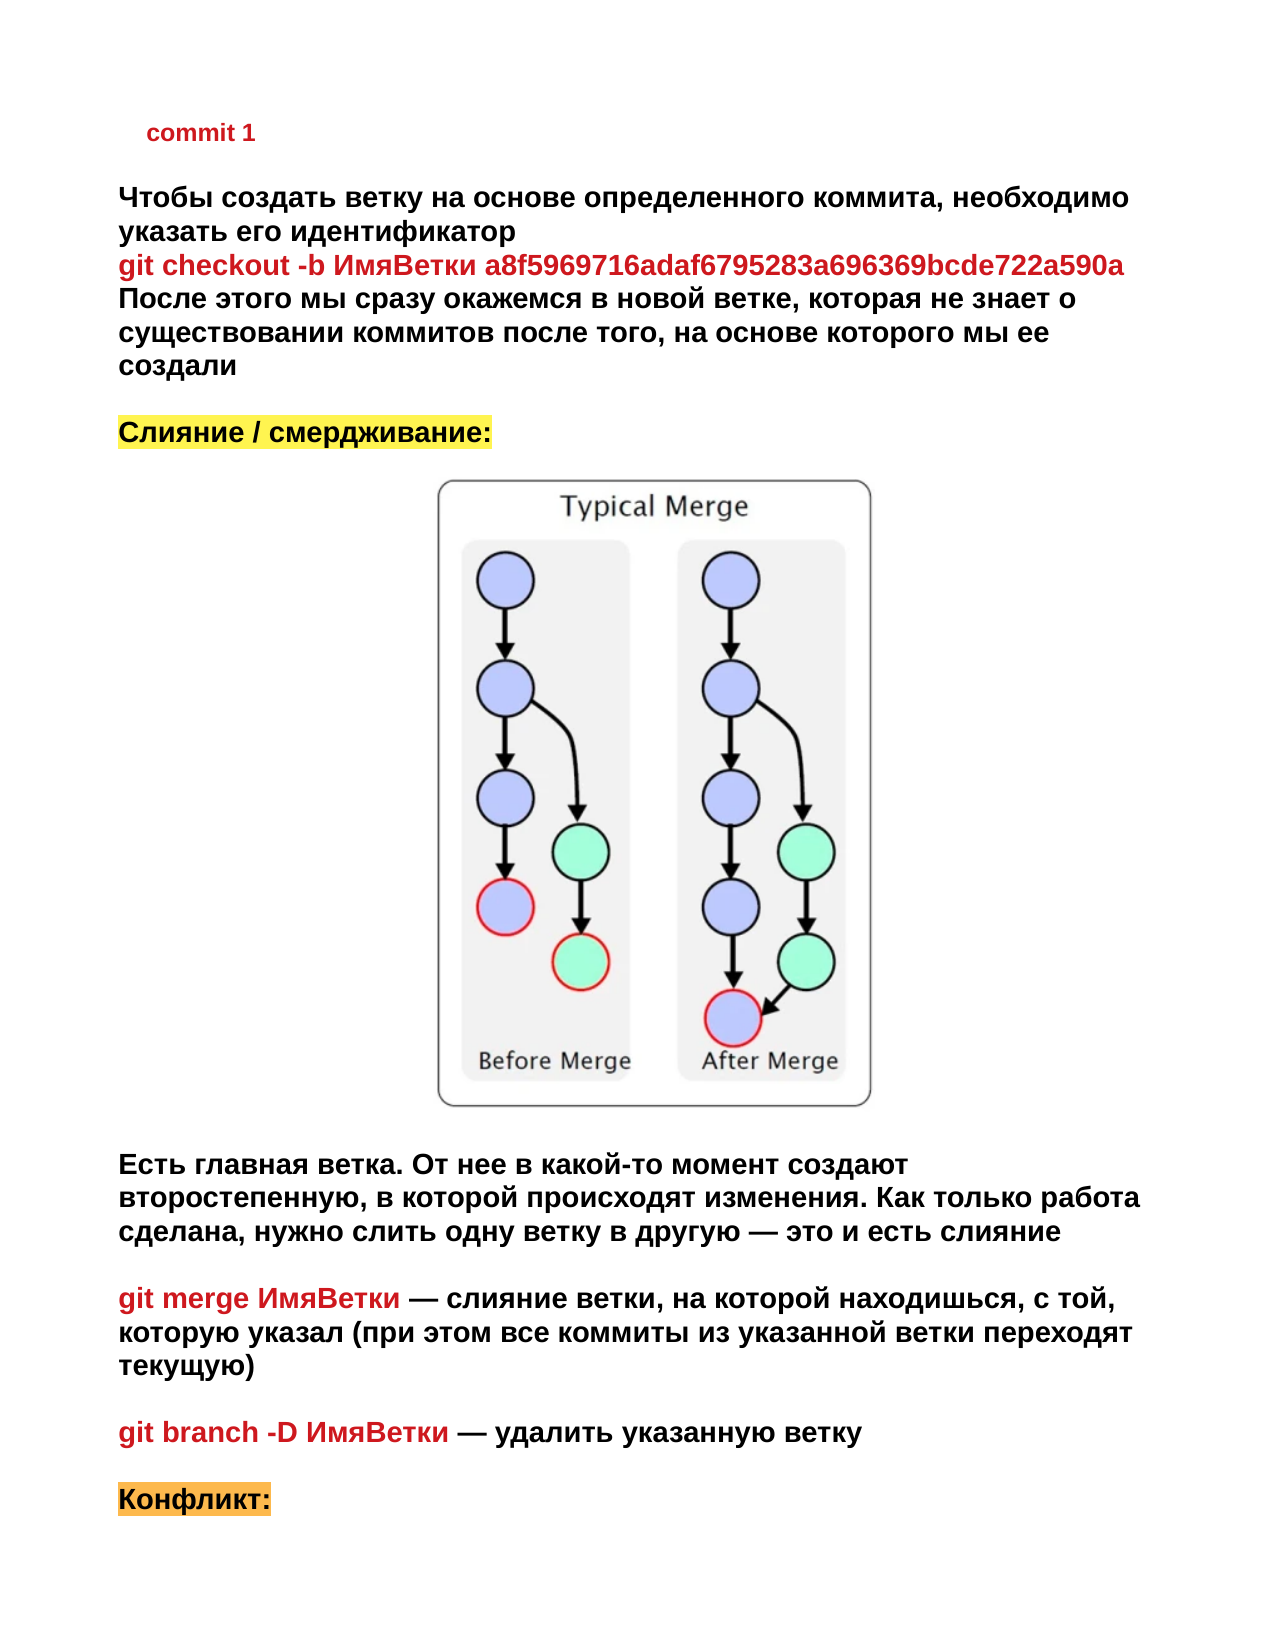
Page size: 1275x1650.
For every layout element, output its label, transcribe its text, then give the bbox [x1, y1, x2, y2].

text Чтобы создать ветку на основе определенного коммита, необходимо указать его идентификатор [118, 180, 1157, 247]
text Слияние / cмердживание: [118, 415, 1157, 449]
text git checkout -b ИмяВетки a8f5969716adaf6795283a696369bcde722a590a [118, 247, 1157, 281]
text git merge ИмяВетки — слияние ветки, на которой находишься, с той, которую указал (при этом все коммиты из указанной ветки переходят текущую) [118, 1281, 1157, 1382]
text commit 1 [118, 118, 1157, 147]
text Есть главная ветка. От нее в какой-то момент создают второстепенную, в которой происходят изменения. Как только работа сделана, нужно слить одну ветку в другую — это и есть слияние [118, 1147, 1157, 1247]
text git branch -D ИмяВетки — удалить указанную ветку [118, 1415, 1157, 1449]
text После этого мы сразу окажемся в новой ветке, которая не знает о существовании коммитов после того, на основе которого мы ее создали [118, 281, 1157, 382]
picture [429, 473, 880, 1114]
text Конфликт: [118, 1482, 1157, 1516]
